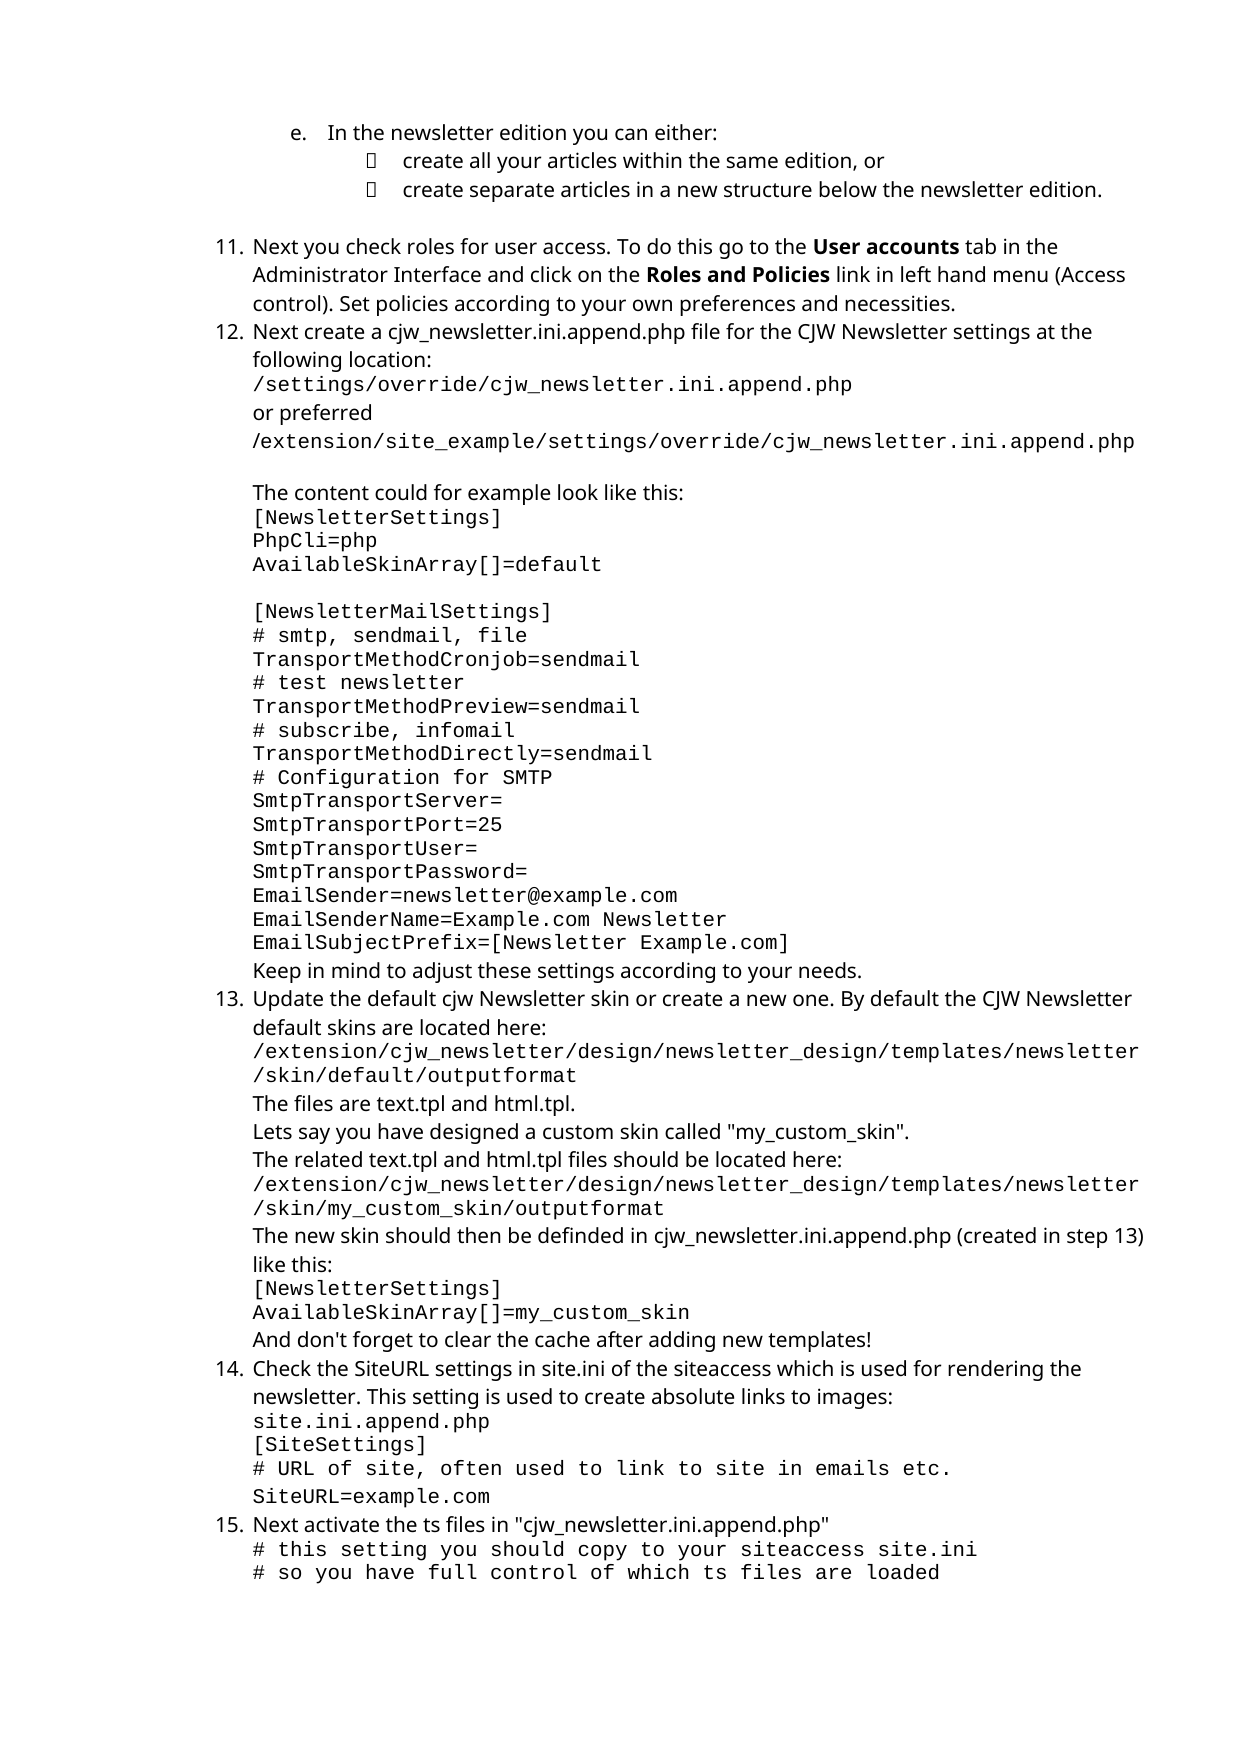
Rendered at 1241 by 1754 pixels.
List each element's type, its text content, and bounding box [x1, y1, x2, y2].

list create all your articles within the same edition, or [890, 147, 1152, 175]
list In the newsletter edition you can either: [723, 118, 1152, 147]
list Update the default cjw Newsletter skin or create a new one. By default the CJW Newsletter default skins are located here: /extension/cjw_newsletter/design/newsletter_design/templates/newsletter/skin/default/outputformat The files are text.tpl and html.tpl. Lets say you have designed a custom skin called "my_custom_skin". The related text.tpl and html.tpl files should be located here: /extension/cjw_newsletter/design/newsletter_design/templates/newsletter/skin/my_custom_skin/outputformat The new skin should then be definded in cjw_newsletter.ini.append.php (created in step 13) like this: [NewsletterSettings] AvailableSkinArray[]=my_custom_skin And don't forget to clear the cache after adding new templates! [215, 984, 1152, 1354]
list Next you check roles for user access. To do this go to the User accounts tab in the Administrator Interface and click on the Roles and Policies link in left hand menu (Access control). Set policies according to your own preferences and necessities. [973, 232, 1152, 317]
list Check the SiteURL settings in site.ini of the siteaccess which is used for rendering the newsletter. This setting is used to create absolute links to images: site.ini.append.php [SiteSettings] # URL of site, often used to link to site in emails etc. SiteURL=example.com [427, 1354, 1152, 1510]
list In the newsletter edition you can either: [290, 118, 327, 147]
list Check the SiteURL settings in site.ini of the siteaccess which is used for rendering the newsletter. This setting is used to create absolute links to images: site.ini.append.php [SiteSettings] # URL of site, often used to link to site in emails etc. SiteURL=example.com [215, 1354, 490, 1510]
list Next you check roles for user access. To do this go to the User accounts tab in the Administrator Interface and click on the Roles and Policies link in left hand menu (Access control). Set policies according to your own preferences and necessities. [339, 289, 956, 317]
list Next activate the ts files in "cjw_newsletter.ini.append.php" # this setting you should copy to your siteaccess site.ini # so you have full control of which ts files are loaded [RegionalSettings] TranslationExtensions[]=cjw_newsletter [830, 1510, 1152, 1586]
list Next create a cjw_newsletter.ini.append.php file for the CJW Newsletter settings at the following location: /settings/override/cjw_newsletter.ini.append.php or preferred /extension/site_example/settings/override/cjw_newsletter.ini.append.php The content could for example look like this: [NewsletterSettings] PhpCli=php AvailableSkinArray[]=default [NewsletterMailSettings] # smtp, sendmail, file TransportMethodCronjob=sendmail # test newsletter TransportMethodPreview=sendmail # subscribe, infomail TransportMethodDirectly=sendmail # Configuration for SMTP SmtpTransportServer= SmtpTransportPort=25 SmtpTransportUser= SmtpTransportPassword= EmailSender=newsletter@example.com EmailSenderName=Example.com Newsletter EmailSubjectPrefix=[Newsletter Example.com] Keep in mind to adjust these settings according to your needs. [215, 317, 1152, 984]
list create separate articles in a new structure below the newsletter edition. [365, 175, 1152, 232]
